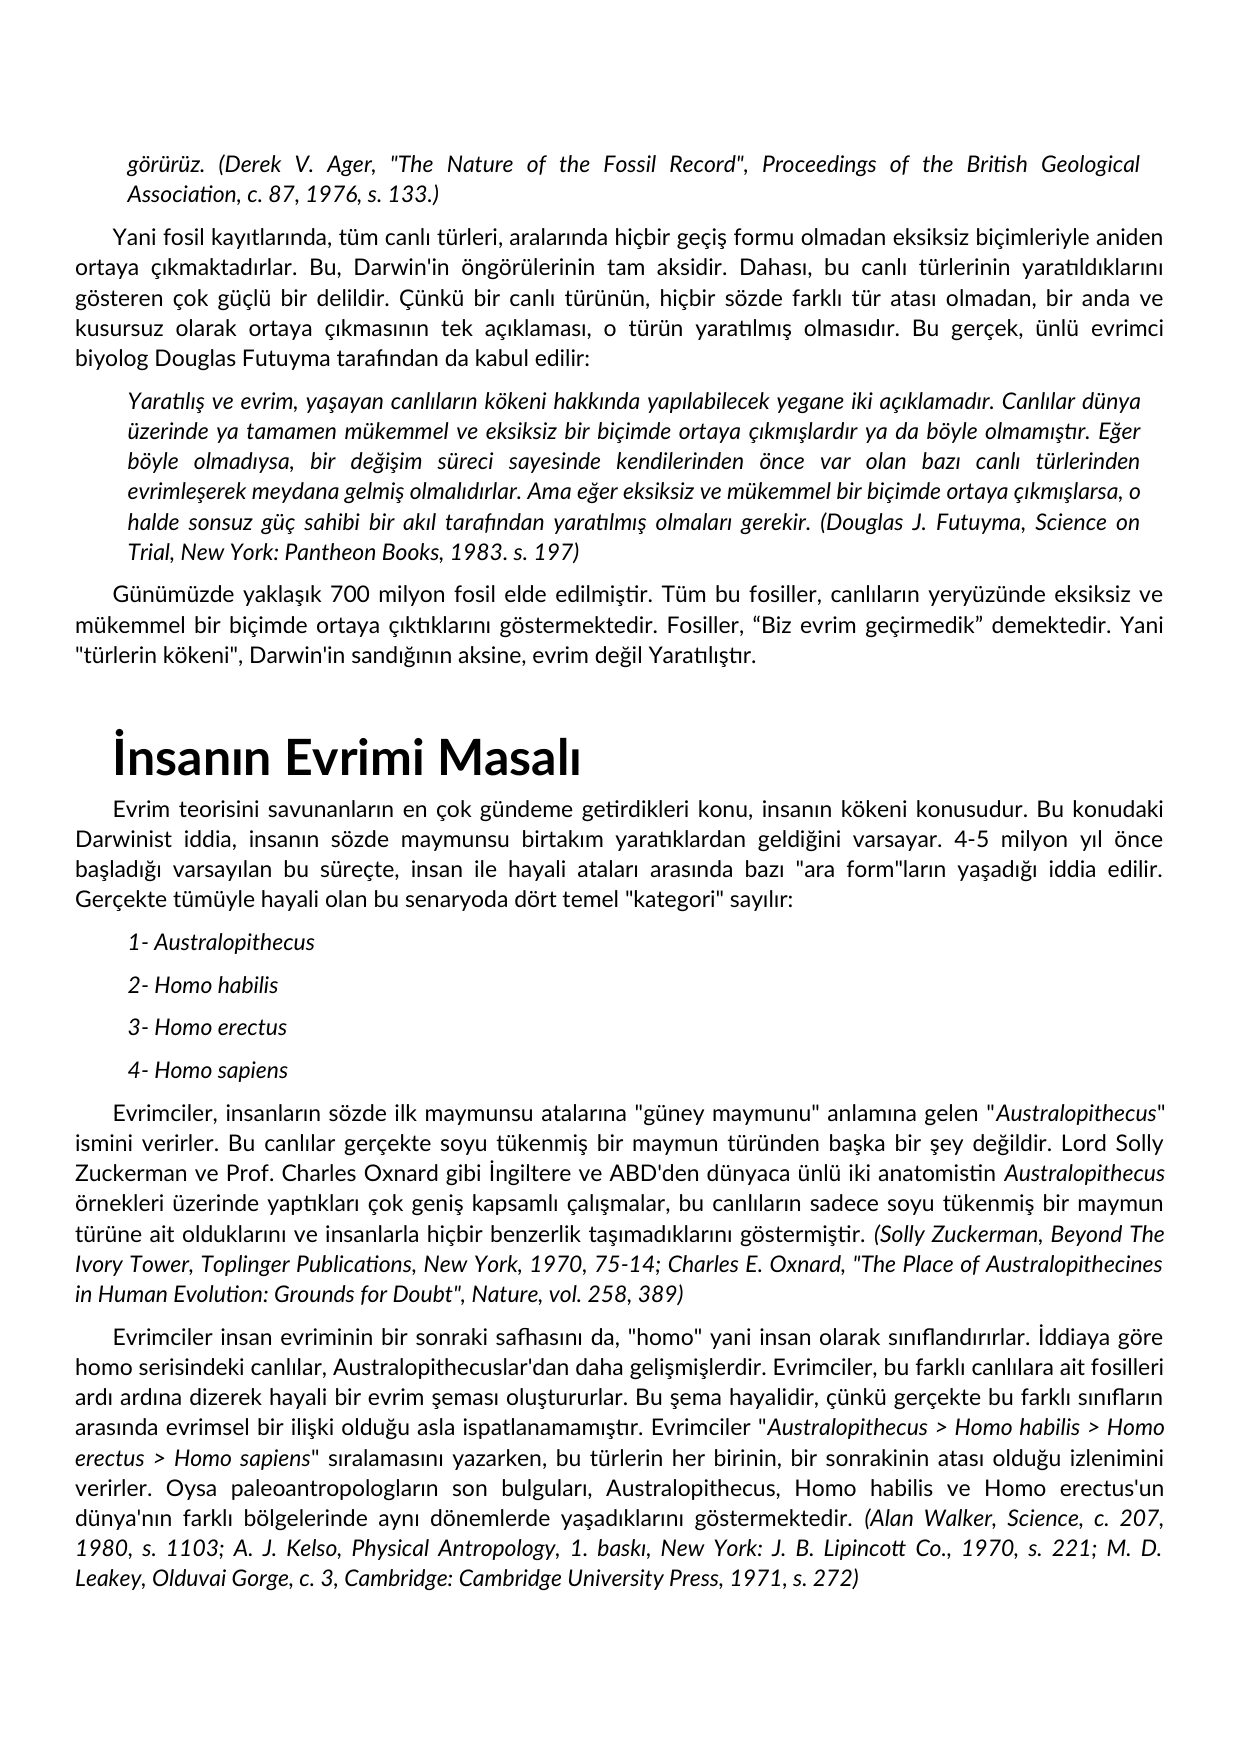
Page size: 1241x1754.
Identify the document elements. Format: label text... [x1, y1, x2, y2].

text 2- Homo habilis [127, 970, 1143, 998]
text Evrimciler, insanların sözde ilk maymunsu atalarına "güney maymunu" anlamına gelen "Australopithecus" ismini verirler. Bu canlılar gerçekte soyu tükenmiş bir maymun türünden başka bir şey değildir. Lord Solly Zuckerman ve Prof. Charles Oxnard gibi İngiltere ve ABD'den dünyaca ünlü iki anatomistin Australopithecus örnekleri üzerinde yaptıkları çok geniş kapsamlı çalışmalar, bu canlıların sadece soyu tükenmiş bir maymun türüne ait olduklarını ve insanlarla hiçbir benzerlik taşımadıklarını göstermiştir. (Solly Zuckerman, Beyond The Ivory Tower, Toplinger Publications, New York, 1970, 75-14; Charles E. Oxnard, "The Place of Australopithecines in Human Evolution: Grounds for Doubt", Nature, vol. 258, 389) [75, 1098, 1165, 1307]
text Günümüzde yaklaşık 700 milyon fosil elde edilmiştir. Tüm bu fosiller, canlıların yeryüzünde eksiksiz ve mükemmel bir biçimde ortaya çıktıklarını göstermektedir. Fosiller, “Biz evrim geçirmedik” demektedir. Yani "türlerin kökeni", Darwin'in sandığının aksine, evrim değil Yaratılıştır. [75, 580, 1165, 668]
text Yaratılış ve evrim, yaşayan canlıların kökeni hakkında yapılabilecek yegane iki açıklamadır. Canlılar dünya üzerinde ya tamamen mükemmel ve eksiksiz bir biçimde ortaya çıkmışlardır ya da böyle olmamıştır. Eğer böyle olmadıysa, bir değişim süreci sayesinde kendilerinden önce var olan bazı canlı türlerinden evrimleşerek meydana gelmiş olmalıdırlar. Ama eğer eksiksiz ve mükemmel bir biçimde ortaya çıkmışlarsa, o halde sonsuz güç sahibi bir akıl tarafından yaratılmış olmaları gerekir. (Douglas J. Futuyma, Science on Trial, New York: Pantheon Books, 1983. s. 197) [127, 386, 1143, 565]
subtitle İnsanın Evrimi Masalı [112, 726, 1165, 786]
text Evrim teorisini savunanların en çok gündeme getirdikleri konu, insanın kökeni konusudur. Bu konudaki Darwinist iddia, insanın sözde maymunsu birtakım yaratıklardan geldiğini varsayar. 4-5 milyon yıl önce başladığı varsayılan bu süreçte, insan ile hayali ataları arasında bazı "ara form"ların yaşadığı iddia edilir. Gerçekte tümüyle hayali olan bu senaryoda dört temel "kategori" sayılır: [75, 794, 1165, 912]
text 1- Australopithecus [127, 928, 1143, 955]
text 3- Homo erectus [127, 1013, 1143, 1041]
text Yani fosil kayıtlarında, tüm canlı türleri, aralarında hiçbir geçiş formu olmadan eksiksiz biçimleriyle aniden ortaya çıkmaktadırlar. Bu, Darwin'in öngörülerinin tam aksidir. Dahası, bu canlı türlerinin yaratıldıklarını gösteren çok güçlü bir delildir. Çünkü bir canlı türünün, hiçbir sözde farklı tür atası olmadan, bir anda ve kusursuz olarak ortaya çıkmasının tek açıklaması, o türün yaratılmış olmasıdır. Bu gerçek, ünlü evrimci biyolog Douglas Futuyma tarafından da kabul edilir: [75, 223, 1165, 371]
text 4- Homo sapiens [127, 1056, 1143, 1083]
text Evrimciler insan evriminin bir sonraki safhasını da, "homo" yani insan olarak sınıflandırırlar. İddiaya göre homo serisindeki canlılar, Australopithecuslar'dan daha gelişmişlerdir. Evrimciler, bu farklı canlılara ait fosilleri ardı ardına dizerek hayali bir evrim şeması oluştururlar. Bu şema hayalidir, çünkü gerçekte bu farklı sınıfların arasında evrimsel bir ilişki olduğu asla ispatlanamamıştır. Evrimciler "Australopithecus > Homo habilis > Homo erectus > Homo sapiens" sıralamasını yazarken, bu türlerin her birinin, bir sonrakinin atası olduğu izlenimini verirler. Oysa paleoantropologların son bulguları, Australopithecus, Homo habilis ve Homo erectus'un dünya'nın farklı bölgelerinde aynı dönemlerde yaşadıklarını göstermektedir. (Alan Walker, Science, c. 207, 1980, s. 1103; A. J. Kelso, Physical Antropology, 1. baskı, New York: J. B. Lipincott Co., 1970, s. 221; M. D. Leakey, Olduvai Gorge, c. 3, Cambridge: Cambridge University Press, 1971, s. 272) [75, 1322, 1165, 1592]
text görürüz. (Derek V. Ager, "The Nature of the Fossil Record", Proceedings of the British Geological Association, c. 87, 1976, s. 133.) [127, 150, 1143, 208]
